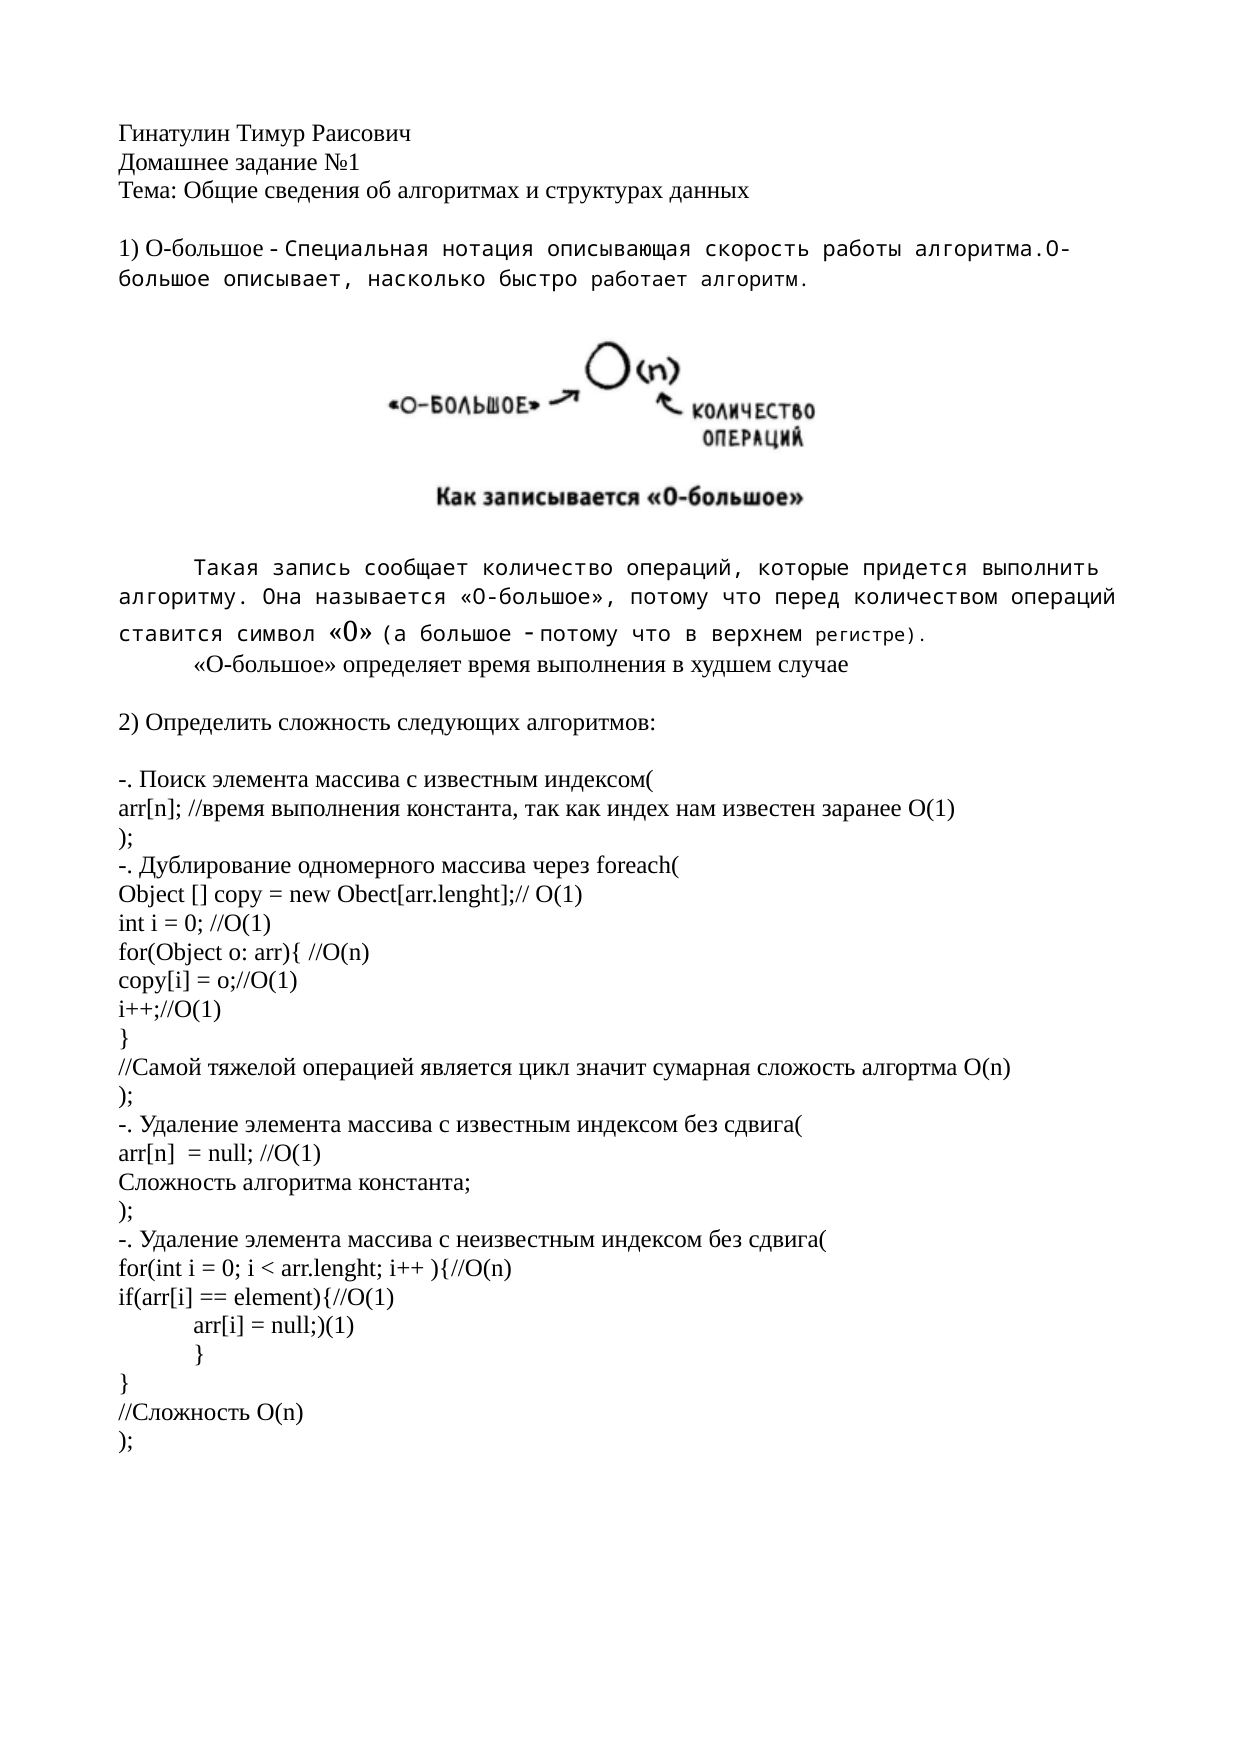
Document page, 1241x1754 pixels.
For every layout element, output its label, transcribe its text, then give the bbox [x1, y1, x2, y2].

text 2) Определить сложность следующих алгоритмов: [118, 707, 1122, 736]
text arr[i] = null;)(1) [118, 1311, 1122, 1339]
text for(int i = 0; i < arr.lenght; i++ ){//O(n) [118, 1253, 1122, 1282]
text ); [118, 1196, 1122, 1224]
text Сложность алгоритма константа; [118, 1167, 1122, 1196]
text if(arr[i] == element){//O(1) [118, 1282, 1122, 1311]
text for(Object o: arr){ //O(n) [118, 937, 1122, 966]
text //Сложность О(n) [118, 1397, 1122, 1426]
text } [118, 1023, 1122, 1052]
text ); [118, 1426, 1122, 1454]
text arr[n] = null; //O(1) [118, 1138, 1122, 1167]
text //Самой тяжелой операцией является цикл значит сумарная сложость алгортма О(n) [118, 1052, 1122, 1081]
text copy[i] = o;//O(1) [118, 966, 1122, 994]
text -. Удаление элемента массива с неизвестным индексом без сдвига( [118, 1224, 1122, 1253]
text } [118, 1368, 1122, 1397]
text 1) О-большое - Специальная нотация опи­сывающая скорость работы алгоритма.О-большое описывает, насколько быстро работает алгоритм. [118, 233, 1122, 293]
text «О-большое» определяет время выполнения в худшем случае [118, 649, 1122, 678]
text -. Поиск элемента массива с известным индексом( [118, 764, 1122, 793]
text Такая запись сообщает количество операций, которые придется выпол­нить алгоритму. Она называется «О-большое», потому что перед количе­ством операций ставится символ «0» (а большое - потому что в верхнем регистре). [118, 551, 1122, 649]
text i++;//O(1) [118, 994, 1122, 1023]
text arr[n]; //время выполнения константа, так как индех нам известен заранее О(1) [118, 793, 1122, 822]
text -. Удаление элемента массива с известным индексом без сдвига( [118, 1109, 1122, 1138]
text Тема: Общие сведения об алгоритмах и структурах данных [118, 176, 1122, 204]
text Object [] copy = new Obect[arr.lenght];// O(1) [118, 879, 1122, 908]
text Гинатулин Тимур Раисович [118, 118, 1122, 147]
picture [363, 312, 890, 544]
text int i = 0; //O(1) [118, 908, 1122, 937]
text Домашнее задание №1 [118, 147, 1122, 176]
text ); [118, 822, 1122, 851]
text } [118, 1339, 1122, 1368]
text ); [118, 1081, 1122, 1109]
text -. Дублирование одномерного массива через foreach( [118, 851, 1122, 879]
